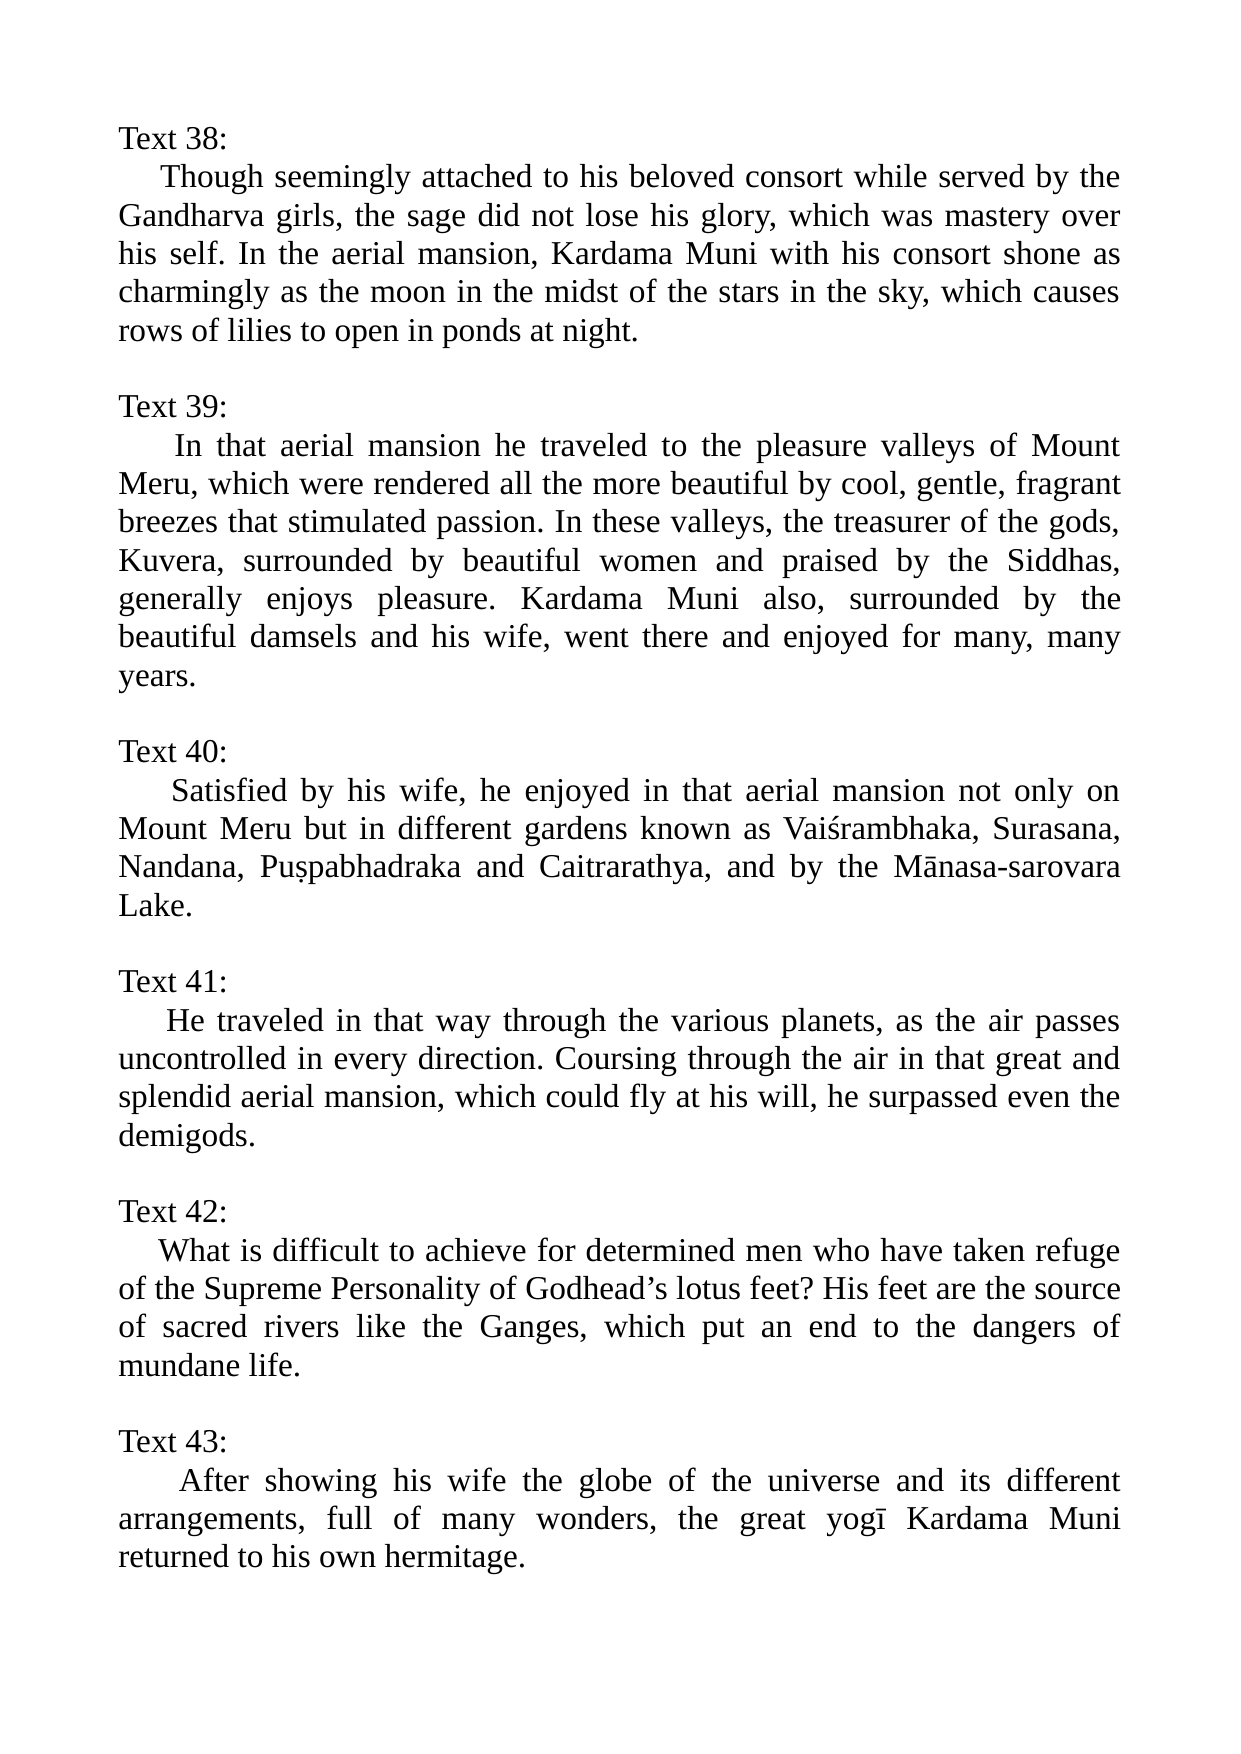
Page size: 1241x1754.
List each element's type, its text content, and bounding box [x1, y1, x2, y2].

text Text 38: [118, 118, 1122, 156]
text Text 40: [118, 731, 1122, 770]
text He traveled in that way through the various planets, as the air passes uncontrolled in every direction. Coursing through the air in that great and splendid aerial mansion, which could fly at his will, he surpassed even the demigods. [118, 1000, 1122, 1153]
text Text 41: [118, 961, 1122, 1000]
text Text 39: [118, 386, 1122, 425]
text Though seemingly attached to his beloved consort while served by the Gandharva girls, the sage did not lose his glory, which was mastery over his self. In the aerial mansion, Kardama Muni with his consort shone as charmingly as the moon in the midst of the stars in the sky, which causes rows of lilies to open in ponds at night. [118, 156, 1122, 348]
text Text 43: [118, 1421, 1122, 1460]
text Text 42: [118, 1191, 1122, 1230]
text Satisfied by his wife, he enjoyed in that aerial mansion not only on Mount Meru but in different gardens known as Vaiśrambhaka, Surasana, Nandana, Puṣpabhadraka and Caitrarathya, and by the Mānasa-sarovara Lake. [118, 770, 1122, 923]
text What is difficult to achieve for determined men who have taken refuge of the Supreme Personality of Godhead’s lotus feet? His feet are the source of sacred rivers like the Ganges, which put an end to the dangers of mundane life. [118, 1230, 1122, 1383]
text After showing his wife the globe of the universe and its different arrangements, full of many wonders, the great yogī Kardama Muni returned to his own hermitage. [118, 1460, 1122, 1575]
text In that aerial mansion he traveled to the pleasure valleys of Mount Meru, which were rendered all the more beautiful by cool, gentle, fragrant breezes that stimulated passion. In these valleys, the treasurer of the gods, Kuvera, surrounded by beautiful women and praised by the Siddhas, generally enjoys pleasure. Kardama Muni also, surrounded by the beautiful damsels and his wife, went there and enjoyed for many, many years. [118, 425, 1122, 693]
